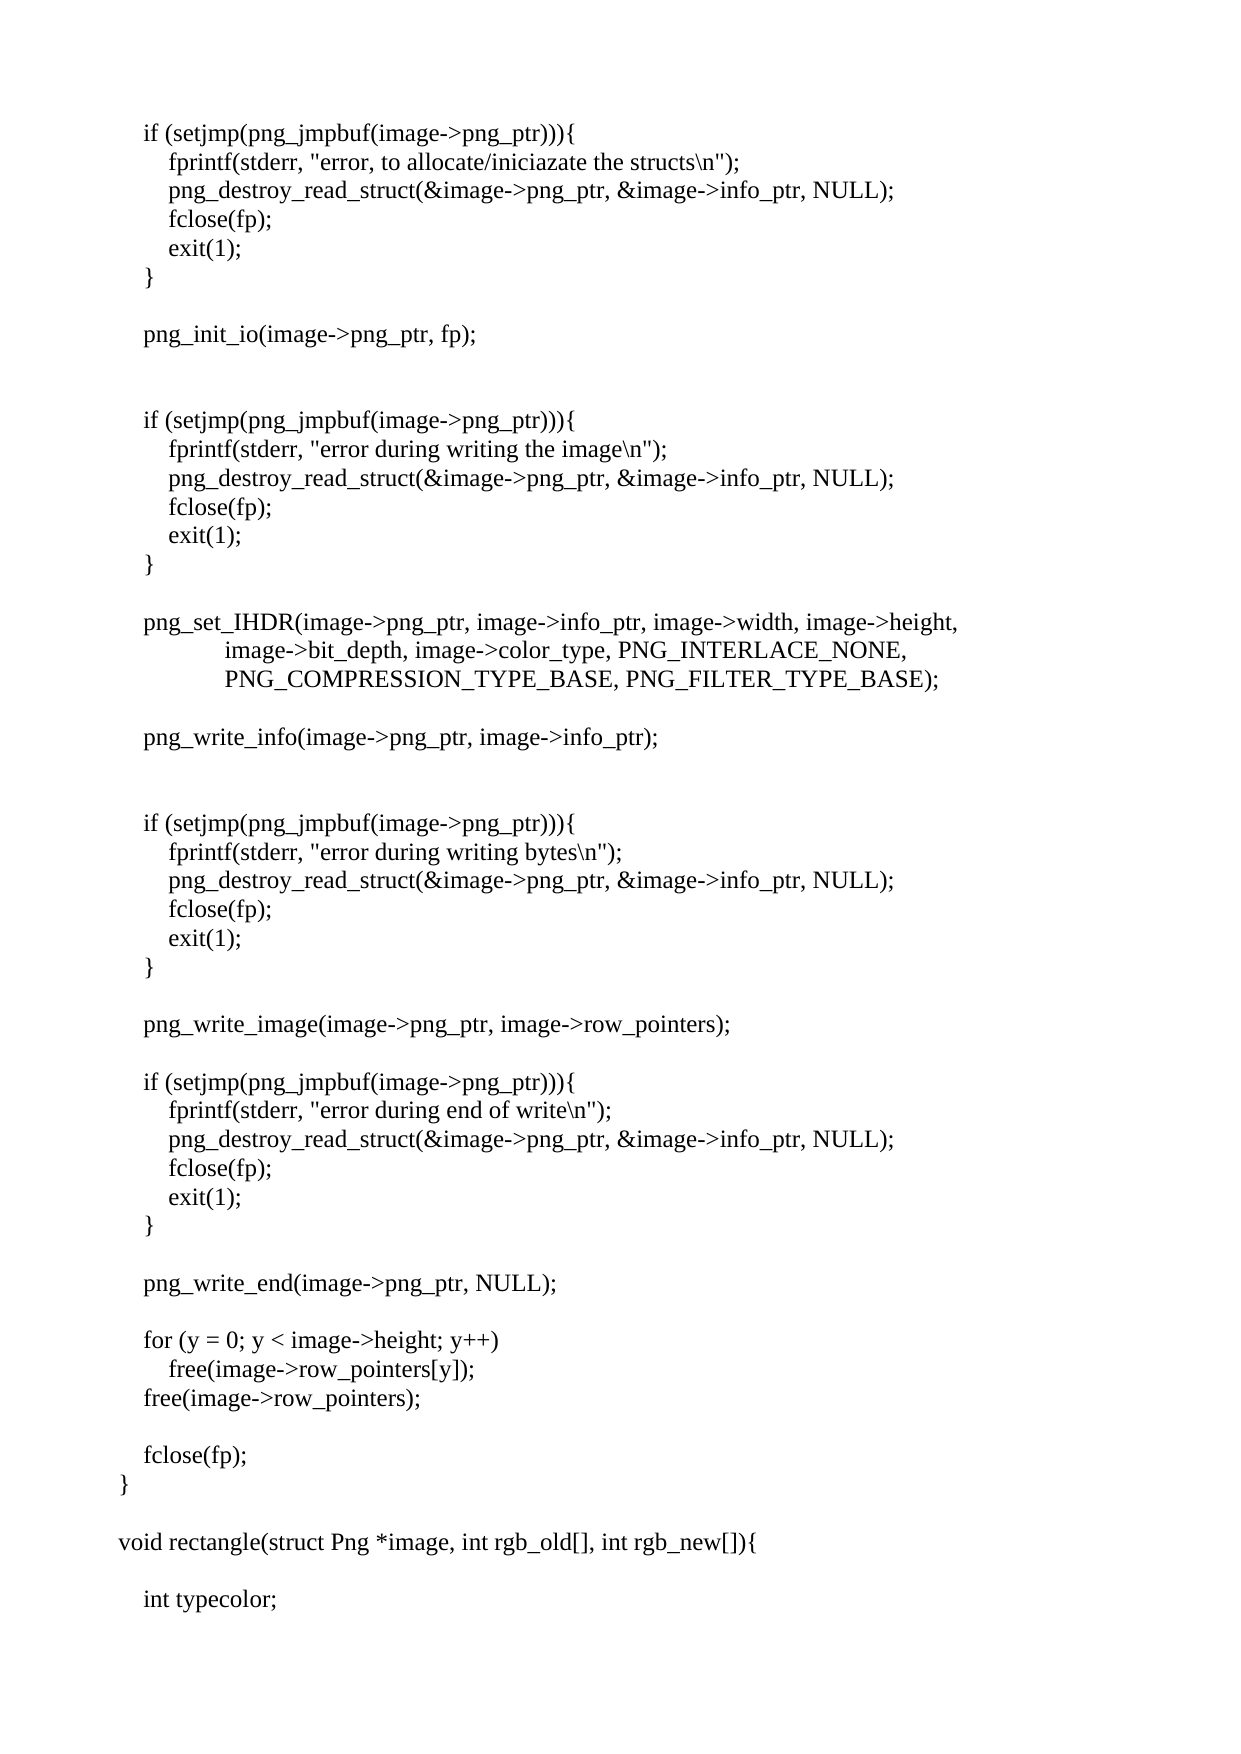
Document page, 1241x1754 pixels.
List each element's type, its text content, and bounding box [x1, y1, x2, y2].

text } [118, 262, 1149, 291]
text if (setjmp(png_jmpbuf(image->png_ptr))){ [118, 808, 1149, 837]
text png_init_io(image->png_ptr, fp); [118, 319, 1149, 348]
text png_destroy_read_struct(&image->png_ptr, &image->info_ptr, NULL); [118, 1124, 1149, 1153]
text fprintf(stderr, "error, to allocate/iniciazate the structs\n"); [118, 147, 1149, 176]
text png_write_image(image->png_ptr, image->row_pointers); [118, 1009, 1149, 1038]
text png_write_end(image->png_ptr, NULL); [118, 1268, 1149, 1297]
text } [118, 1469, 1149, 1498]
text fclose(fp); [118, 492, 1149, 521]
text png_write_info(image->png_ptr, image->info_ptr); [118, 722, 1149, 751]
text free(image->row_pointers); [118, 1383, 1149, 1412]
text if (setjmp(png_jmpbuf(image->png_ptr))){ [118, 118, 1149, 147]
text fclose(fp); [118, 894, 1149, 923]
text fprintf(stderr, "error during writing the image\n"); [118, 434, 1149, 463]
text png_set_IHDR(image->png_ptr, image->info_ptr, image->width, image->height, [118, 607, 1149, 636]
text png_destroy_read_struct(&image->png_ptr, &image->info_ptr, NULL); [118, 866, 1149, 894]
text } [118, 952, 1149, 981]
text fclose(fp); [118, 1441, 1149, 1469]
text exit(1); [118, 233, 1149, 262]
text fclose(fp); [118, 1153, 1149, 1182]
text exit(1); [118, 1182, 1149, 1211]
text fclose(fp); [118, 204, 1149, 233]
text } [118, 1211, 1149, 1239]
text fprintf(stderr, "error during writing bytes\n"); [118, 837, 1149, 866]
text int typecolor; [118, 1584, 1149, 1613]
text free(image->row_pointers[y]); [118, 1354, 1149, 1383]
text if (setjmp(png_jmpbuf(image->png_ptr))){ [118, 406, 1149, 434]
text void rectangle(struct Png *image, int rgb_old[], int rgb_new[]){ [118, 1527, 1149, 1556]
text if (setjmp(png_jmpbuf(image->png_ptr))){ [118, 1067, 1149, 1096]
text png_destroy_read_struct(&image->png_ptr, &image->info_ptr, NULL); [118, 176, 1149, 204]
text for (y = 0; y < image->height; y++) [118, 1326, 1149, 1354]
text fprintf(stderr, "error during end of write\n"); [118, 1096, 1149, 1124]
text exit(1); [118, 521, 1149, 549]
text } [118, 549, 1149, 578]
text PNG_COMPRESSION_TYPE_BASE, PNG_FILTER_TYPE_BASE); [118, 664, 1149, 693]
text exit(1); [118, 923, 1149, 952]
text image->bit_depth, image->color_type, PNG_INTERLACE_NONE, [118, 636, 1149, 664]
text png_destroy_read_struct(&image->png_ptr, &image->info_ptr, NULL); [118, 463, 1149, 492]
